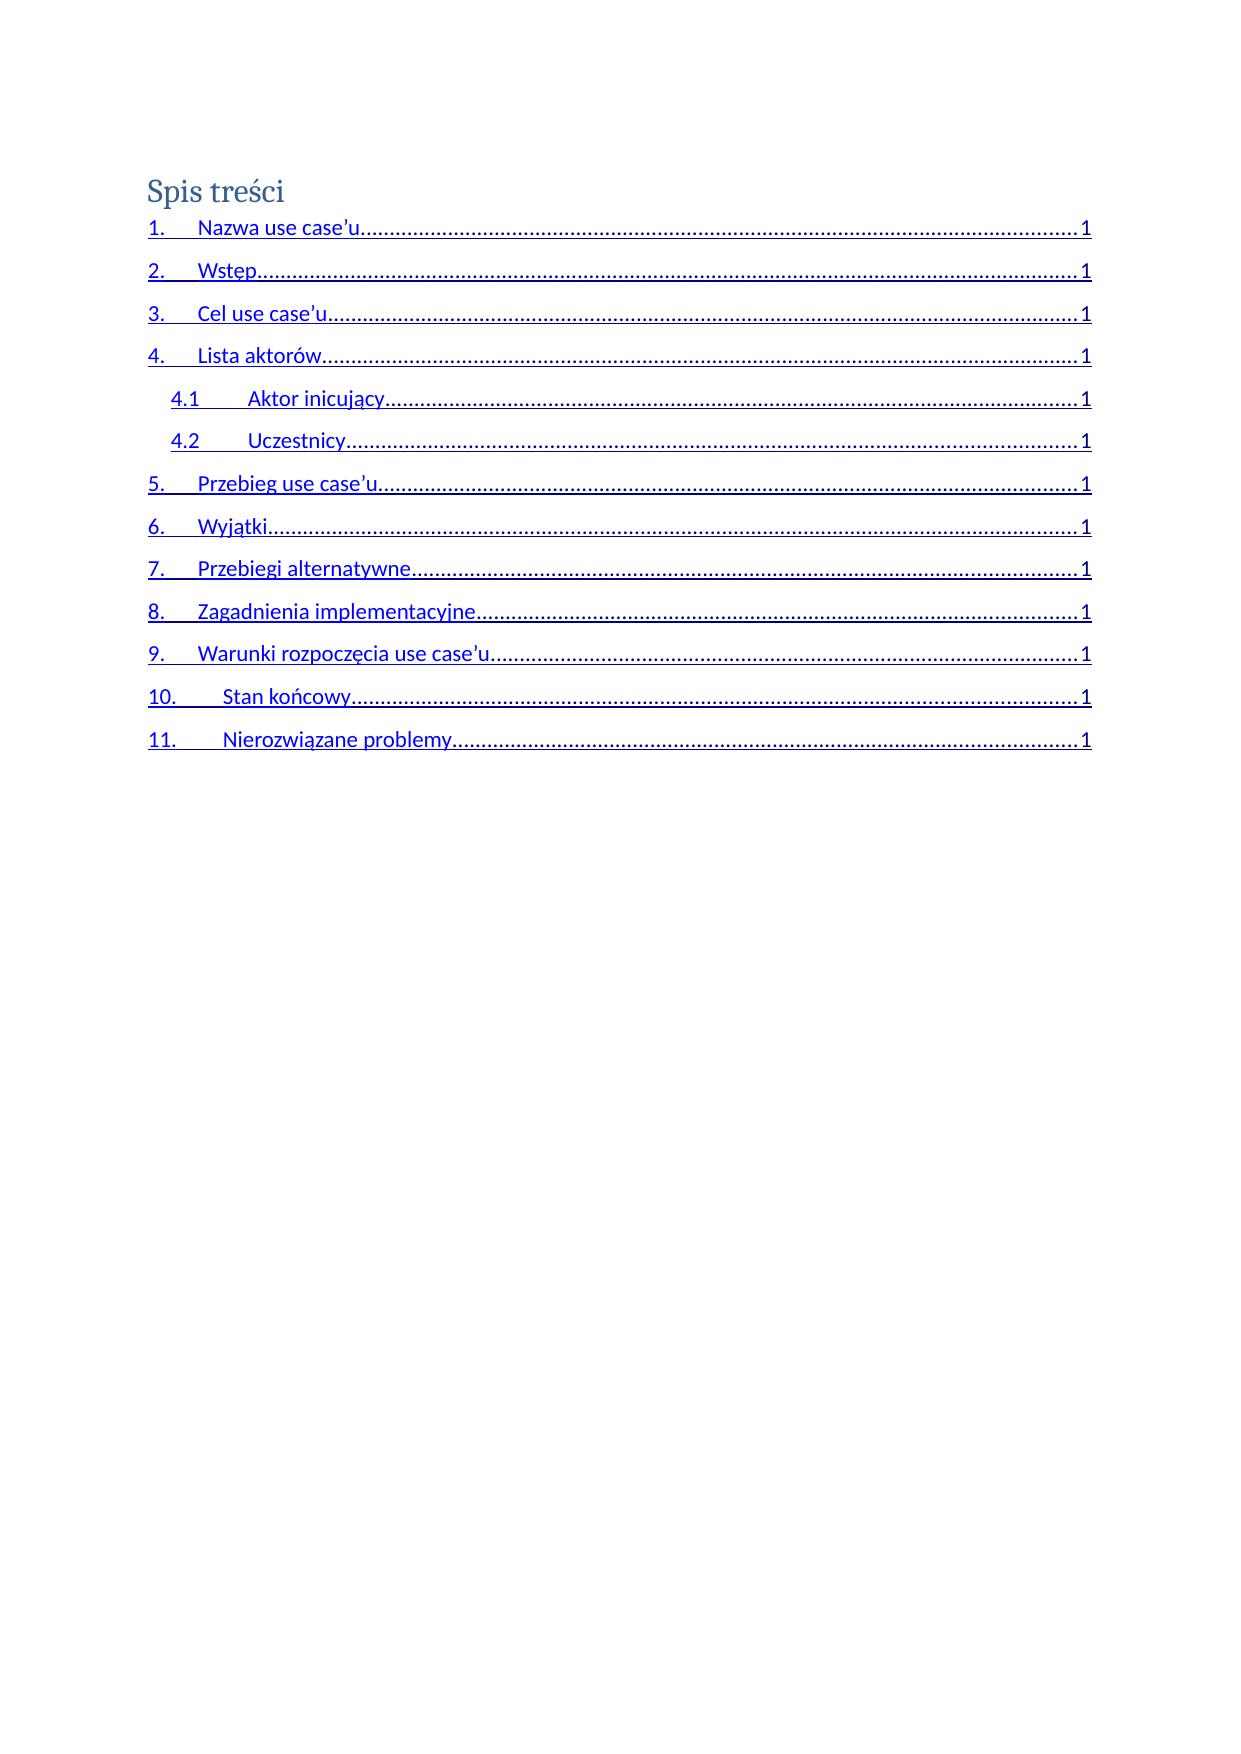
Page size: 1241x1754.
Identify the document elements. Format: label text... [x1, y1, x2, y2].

text 4.2 Uczestnicy 1 [171, 427, 1093, 454]
text 1. Nazwa use case’u 1 [148, 213, 1093, 242]
text Spis treści [148, 173, 1093, 211]
text 3. Cel use case’u 1 [148, 299, 1093, 327]
text 4. Lista aktorów 1 [148, 341, 1093, 369]
text 2. Wstęp 1 [148, 256, 1093, 284]
text 11. Nierozwiązane problemy 1 [148, 725, 1093, 753]
text 9. Warunki rozpoczęcia use case’u 1 [148, 639, 1093, 668]
text 4.1 Aktor inicujący 1 [171, 384, 1093, 412]
text 7. Przebiegi alternatywne 1 [148, 554, 1093, 582]
text 10. Stan końcowy 1 [148, 682, 1093, 710]
text 8. Zagadnienia implementacyjne 1 [148, 597, 1093, 625]
text 6. Wyjątki 1 [148, 512, 1093, 540]
text 5. Przebieg use case’u 1 [148, 469, 1093, 497]
